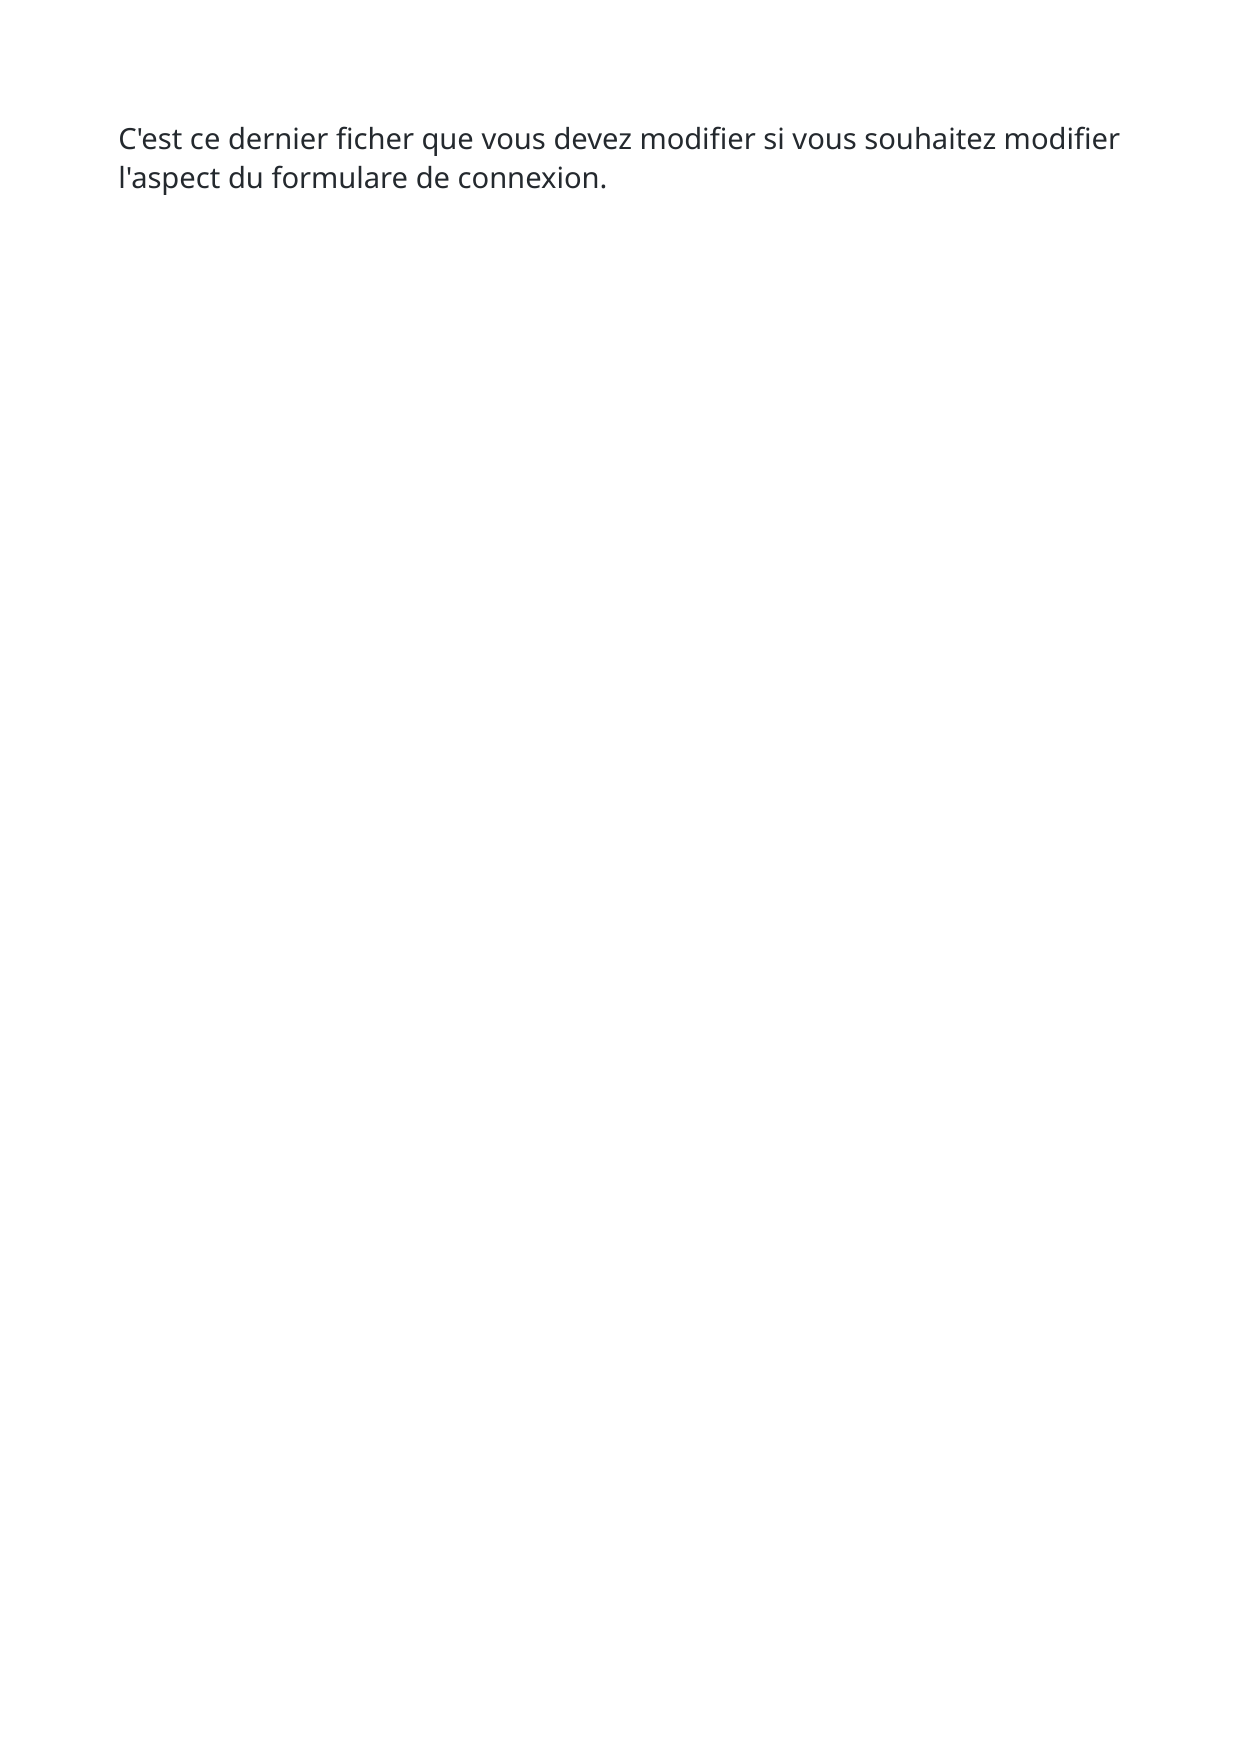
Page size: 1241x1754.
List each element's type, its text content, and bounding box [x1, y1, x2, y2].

text C'est ce dernier ficher que vous devez modifier si vous souhaitez modifier l'aspect du formulare de connexion. [118, 118, 1122, 197]
